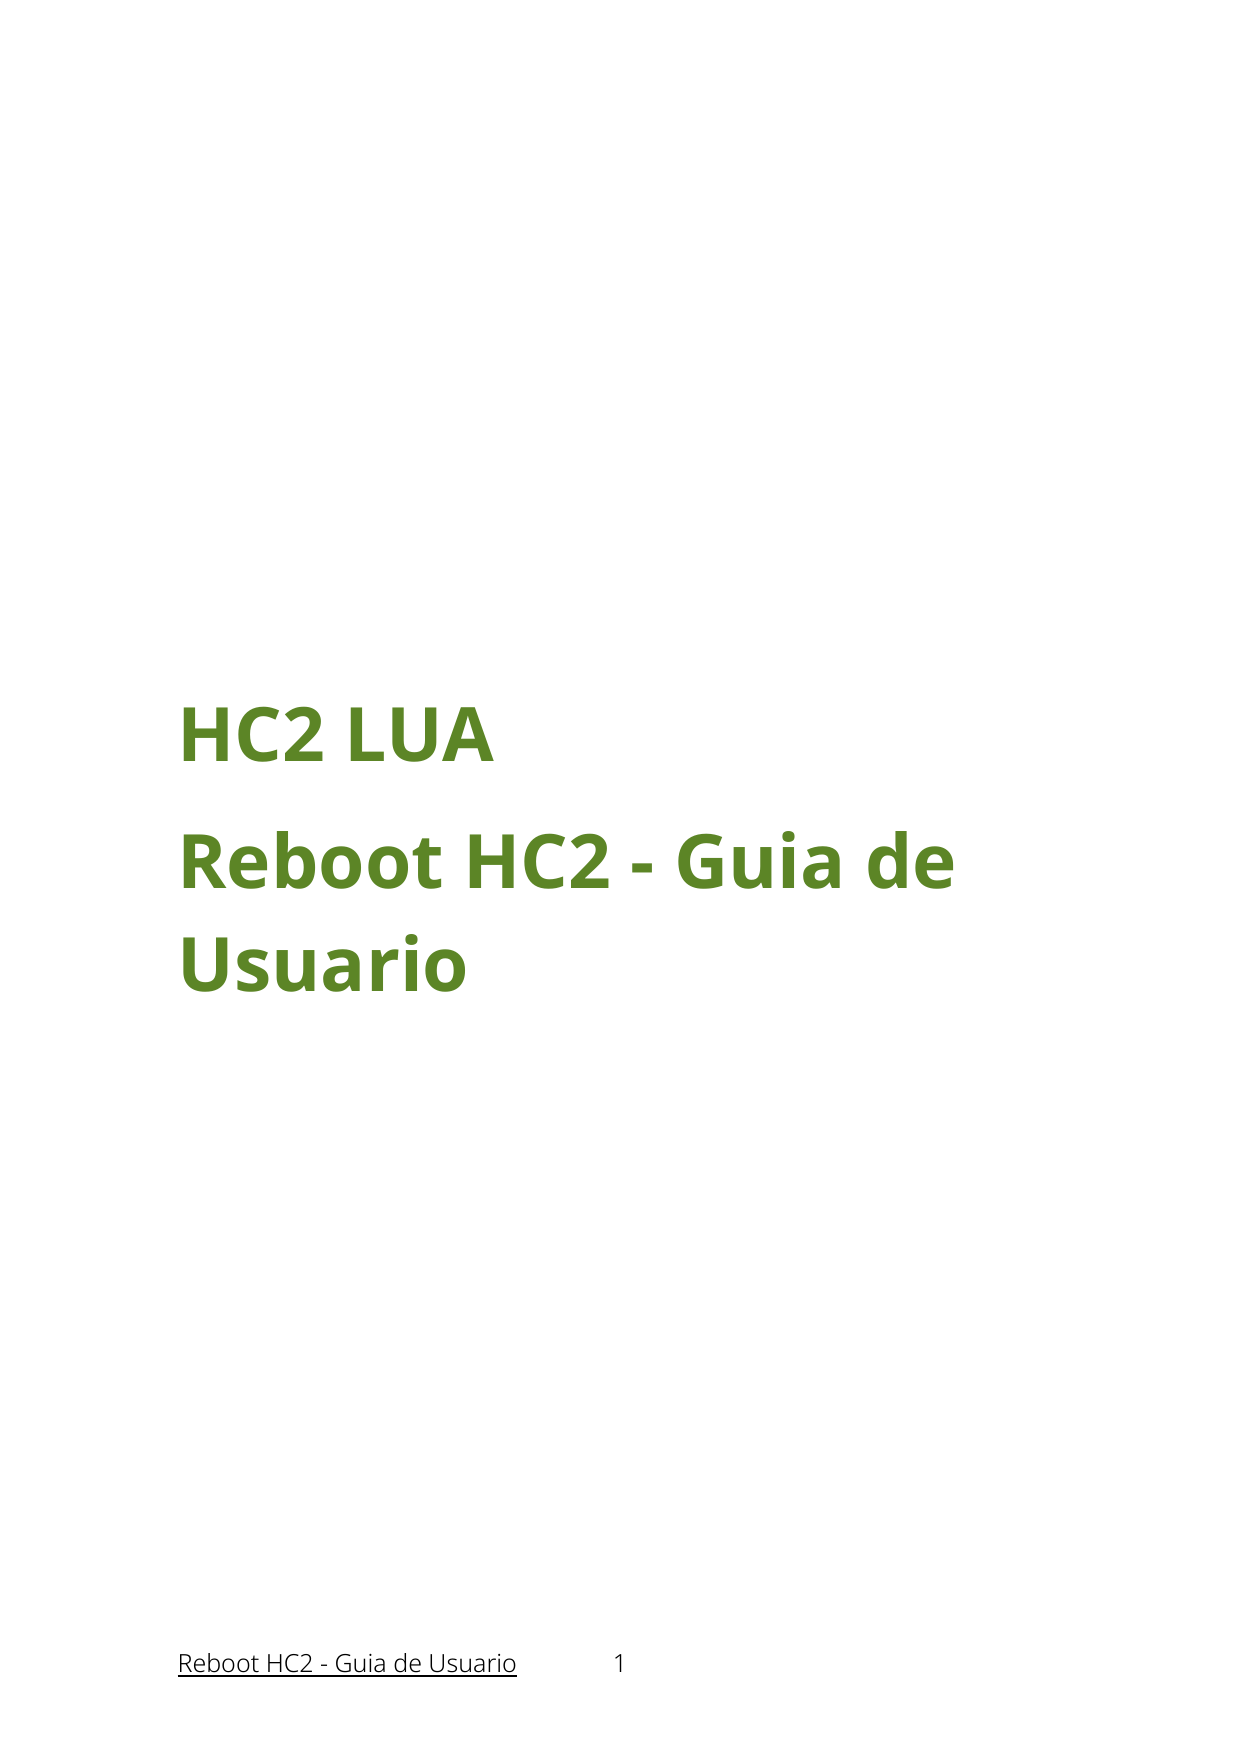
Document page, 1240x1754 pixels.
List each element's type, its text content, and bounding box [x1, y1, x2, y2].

text HC2 LUA [177, 681, 1062, 783]
text Reboot HC2 - Guia de Usuario [177, 808, 1062, 1013]
